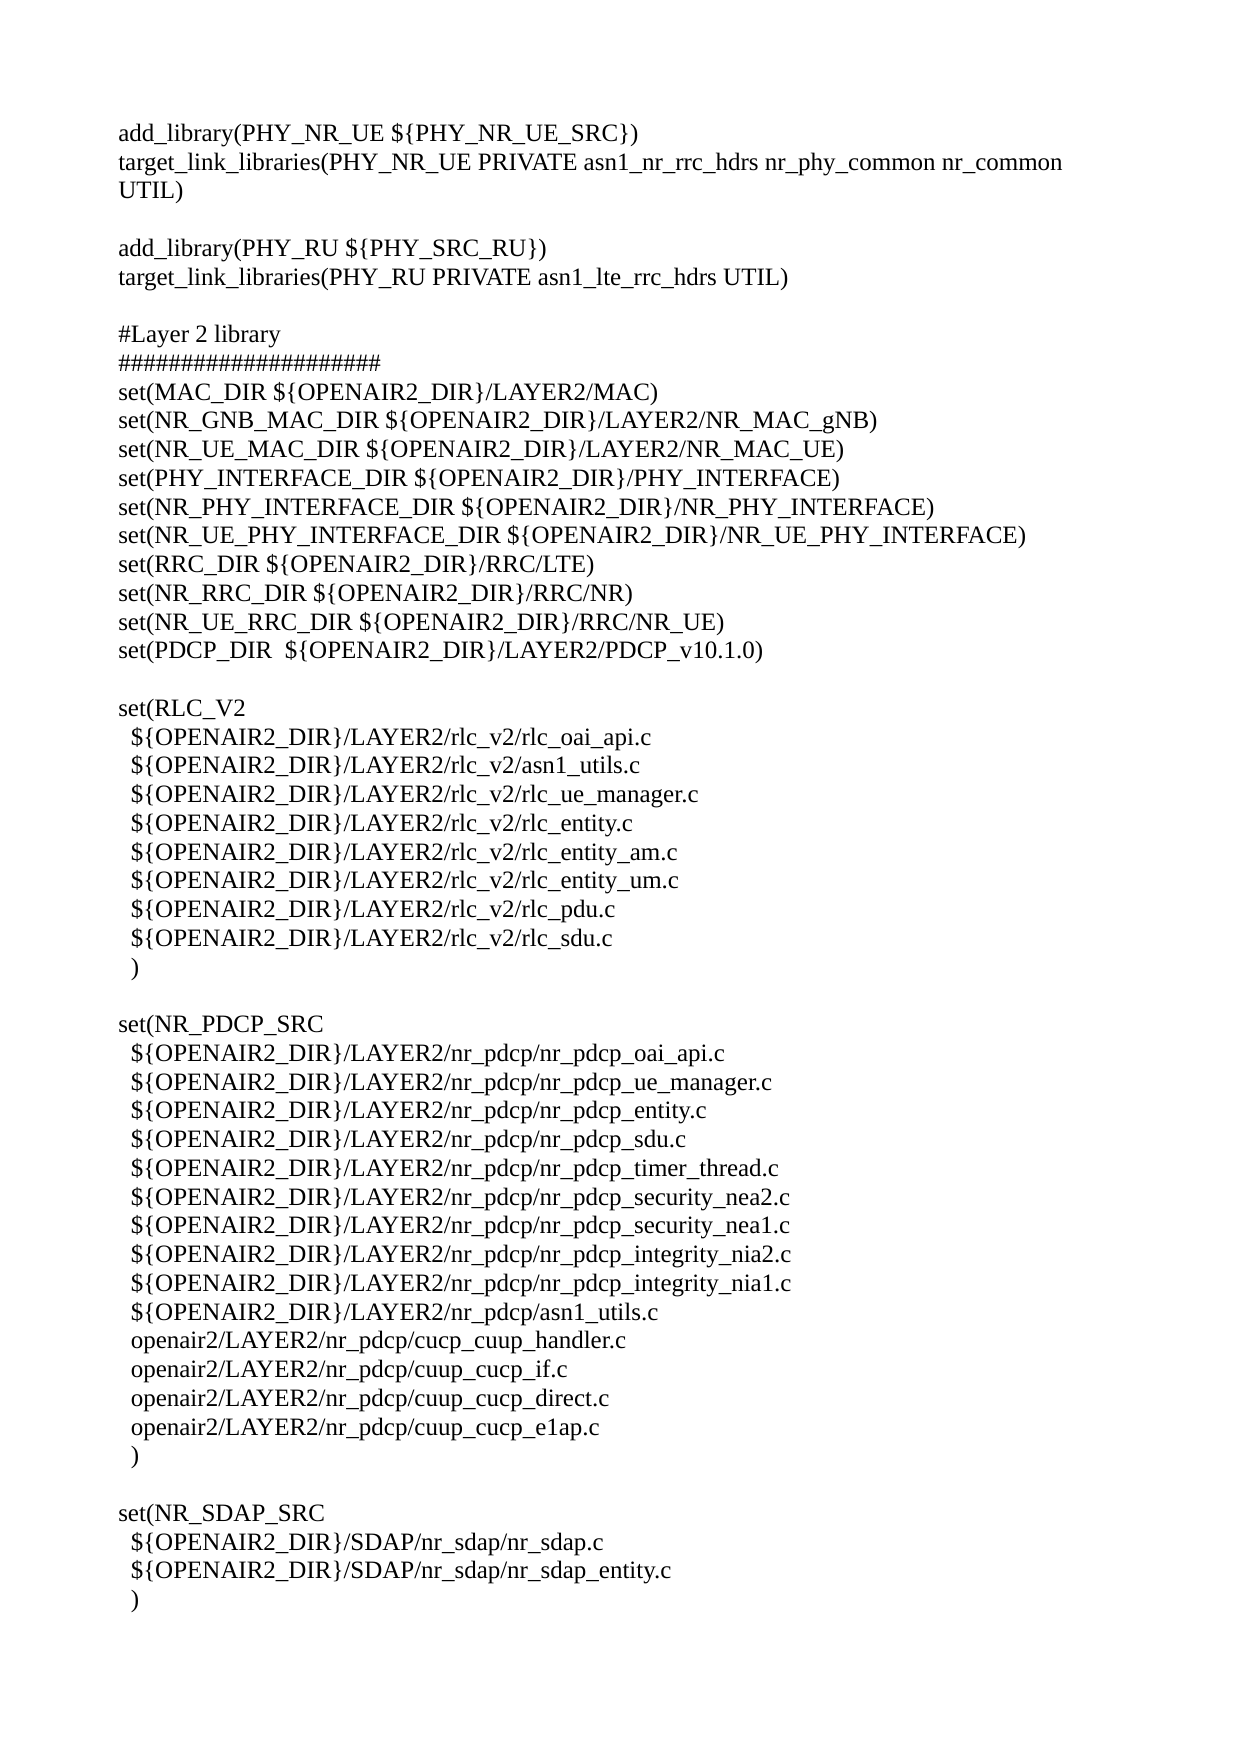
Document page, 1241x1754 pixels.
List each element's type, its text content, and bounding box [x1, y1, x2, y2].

text set(NR_PDCP_SRC [118, 1009, 1122, 1038]
text ${OPENAIR2_DIR}/SDAP/nr_sdap/nr_sdap.c [118, 1527, 1122, 1556]
text ${OPENAIR2_DIR}/LAYER2/nr_pdcp/nr_pdcp_sdu.c [118, 1124, 1122, 1153]
text add_library(PHY_RU ${PHY_SRC_RU}) [118, 233, 1122, 262]
text ${OPENAIR2_DIR}/LAYER2/nr_pdcp/nr_pdcp_entity.c [118, 1096, 1122, 1124]
text ${OPENAIR2_DIR}/LAYER2/rlc_v2/rlc_entity_am.c [118, 837, 1122, 866]
text openair2/LAYER2/nr_pdcp/cuup_cucp_direct.c [118, 1383, 1122, 1412]
text set(NR_PHY_INTERFACE_DIR ${OPENAIR2_DIR}/NR_PHY_INTERFACE) [118, 492, 1122, 521]
text set(RRC_DIR ${OPENAIR2_DIR}/RRC/LTE) [118, 549, 1122, 578]
text set(RLC_V2 [118, 693, 1122, 722]
text set(NR_UE_RRC_DIR ${OPENAIR2_DIR}/RRC/NR_UE) [118, 607, 1122, 636]
text ${OPENAIR2_DIR}/LAYER2/nr_pdcp/nr_pdcp_integrity_nia2.c [118, 1239, 1122, 1268]
text ${OPENAIR2_DIR}/LAYER2/nr_pdcp/nr_pdcp_security_nea2.c [118, 1182, 1122, 1211]
text ${OPENAIR2_DIR}/LAYER2/nr_pdcp/nr_pdcp_oai_api.c [118, 1038, 1122, 1067]
text #Layer 2 library [118, 319, 1122, 348]
text set(NR_GNB_MAC_DIR ${OPENAIR2_DIR}/LAYER2/NR_MAC_gNB) [118, 406, 1122, 434]
text ${OPENAIR2_DIR}/LAYER2/rlc_v2/rlc_entity.c [118, 808, 1122, 837]
text ${OPENAIR2_DIR}/LAYER2/nr_pdcp/asn1_utils.c [118, 1297, 1122, 1326]
text openair2/LAYER2/nr_pdcp/cuup_cucp_if.c [118, 1354, 1122, 1383]
text ${OPENAIR2_DIR}/LAYER2/rlc_v2/rlc_ue_manager.c [118, 779, 1122, 808]
text ${OPENAIR2_DIR}/LAYER2/rlc_v2/rlc_sdu.c [118, 923, 1122, 952]
text ${OPENAIR2_DIR}/LAYER2/rlc_v2/rlc_entity_um.c [118, 866, 1122, 894]
text ${OPENAIR2_DIR}/LAYER2/rlc_v2/rlc_pdu.c [118, 894, 1122, 923]
text ${OPENAIR2_DIR}/LAYER2/rlc_v2/asn1_utils.c [118, 751, 1122, 779]
text ) [118, 952, 1122, 981]
text set(NR_SDAP_SRC [118, 1498, 1122, 1527]
text target_link_libraries(PHY_NR_UE PRIVATE asn1_nr_rrc_hdrs nr_phy_common nr_common UTIL) [118, 147, 1122, 204]
text add_library(PHY_NR_UE ${PHY_NR_UE_SRC}) [118, 118, 1122, 147]
text ${OPENAIR2_DIR}/LAYER2/nr_pdcp/nr_pdcp_timer_thread.c [118, 1153, 1122, 1182]
text ${OPENAIR2_DIR}/SDAP/nr_sdap/nr_sdap_entity.c [118, 1556, 1122, 1584]
text ) [118, 1441, 1122, 1469]
text set(NR_UE_PHY_INTERFACE_DIR ${OPENAIR2_DIR}/NR_UE_PHY_INTERFACE) [118, 521, 1122, 549]
text ${OPENAIR2_DIR}/LAYER2/nr_pdcp/nr_pdcp_security_nea1.c [118, 1211, 1122, 1239]
text set(PDCP_DIR ${OPENAIR2_DIR}/LAYER2/PDCP_v10.1.0) [118, 636, 1122, 664]
text ${OPENAIR2_DIR}/LAYER2/rlc_v2/rlc_oai_api.c [118, 722, 1122, 751]
text set(PHY_INTERFACE_DIR ${OPENAIR2_DIR}/PHY_INTERFACE) [118, 463, 1122, 492]
text set(MAC_DIR ${OPENAIR2_DIR}/LAYER2/MAC) [118, 377, 1122, 406]
text ${OPENAIR2_DIR}/LAYER2/nr_pdcp/nr_pdcp_integrity_nia1.c [118, 1268, 1122, 1297]
text ##################### [118, 348, 1122, 377]
text ${OPENAIR2_DIR}/LAYER2/nr_pdcp/nr_pdcp_ue_manager.c [118, 1067, 1122, 1096]
text target_link_libraries(PHY_RU PRIVATE asn1_lte_rrc_hdrs UTIL) [118, 262, 1122, 291]
text ) [118, 1584, 1122, 1613]
text openair2/LAYER2/nr_pdcp/cuup_cucp_e1ap.c [118, 1412, 1122, 1441]
text openair2/LAYER2/nr_pdcp/cucp_cuup_handler.c [118, 1326, 1122, 1354]
text set(NR_UE_MAC_DIR ${OPENAIR2_DIR}/LAYER2/NR_MAC_UE) [118, 434, 1122, 463]
text set(NR_RRC_DIR ${OPENAIR2_DIR}/RRC/NR) [118, 578, 1122, 607]
